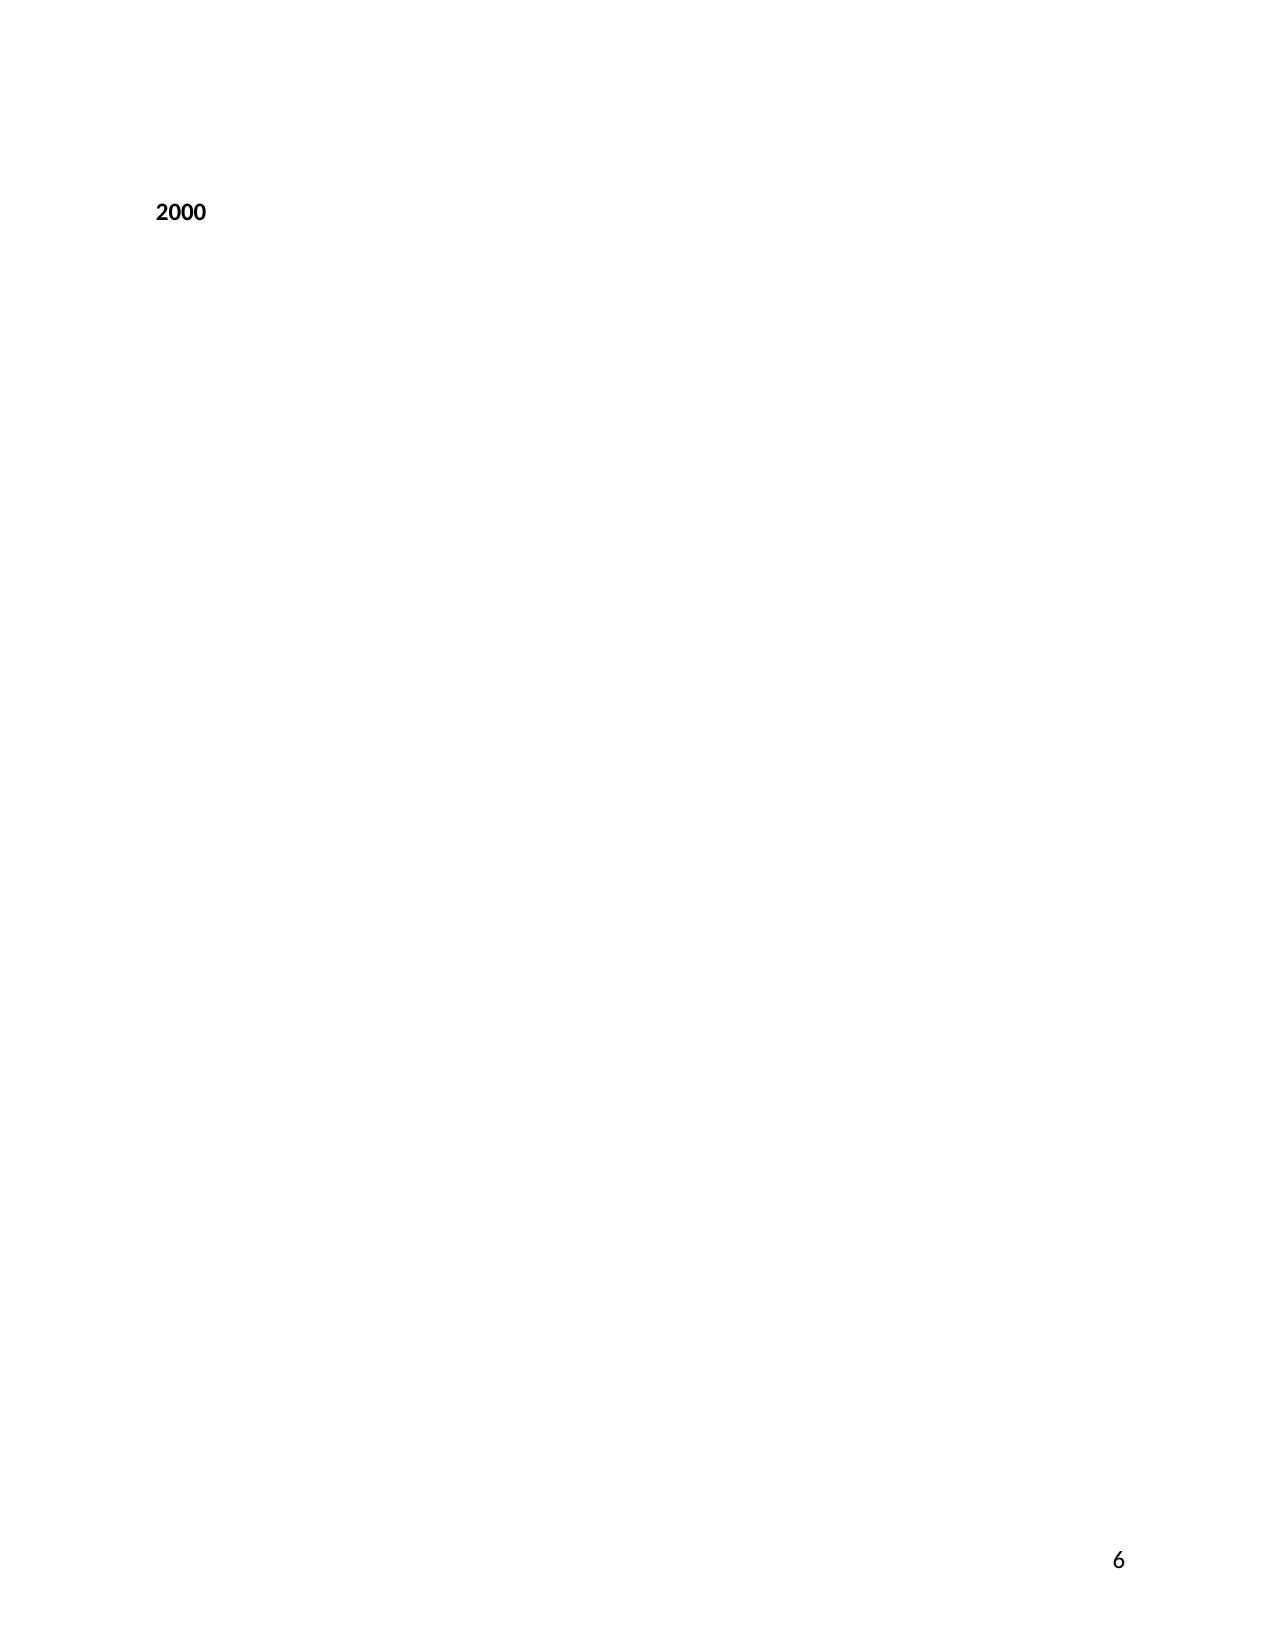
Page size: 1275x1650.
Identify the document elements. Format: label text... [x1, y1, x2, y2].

text 2000 [150, 196, 1125, 226]
